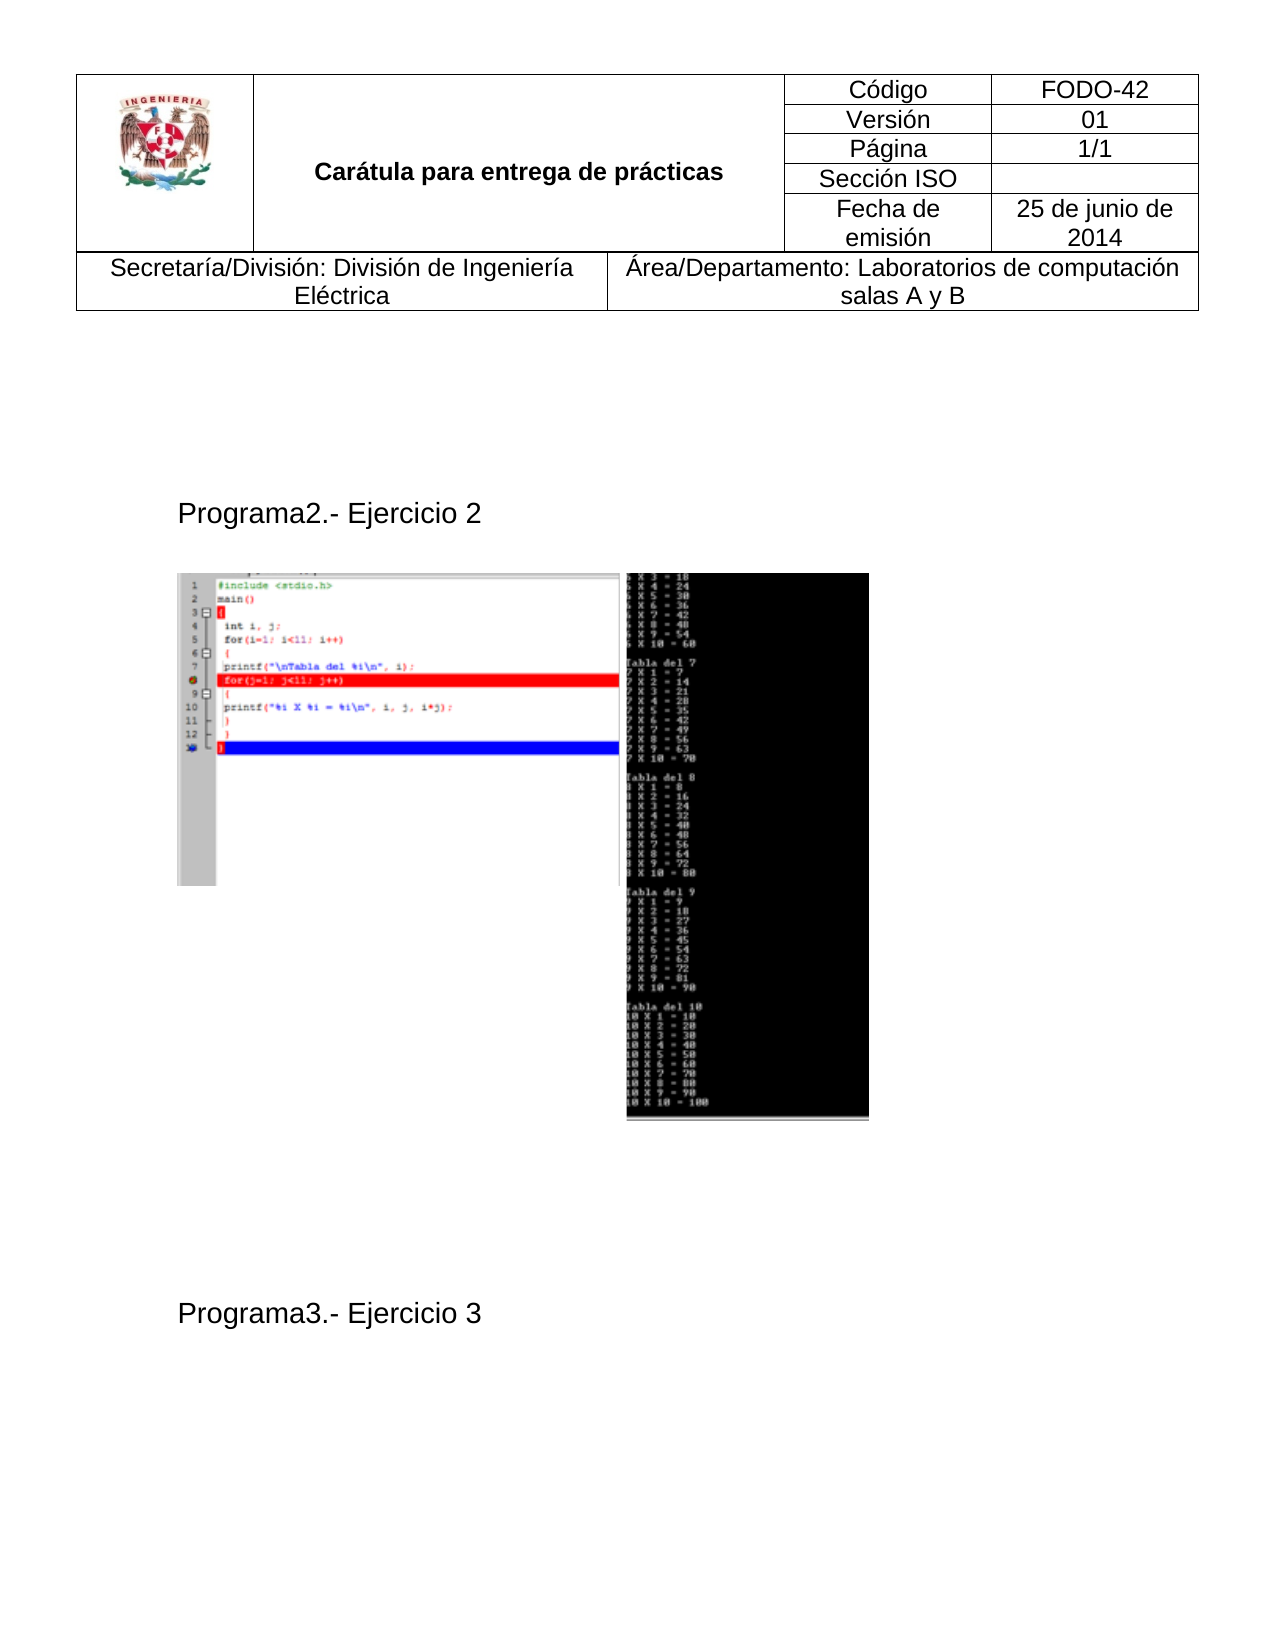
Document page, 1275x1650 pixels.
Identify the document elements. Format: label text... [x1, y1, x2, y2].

text Programa2.- Ejercicio 2 [177, 497, 1098, 530]
text Programa3.- Ejercicio 3 [177, 1296, 1098, 1330]
